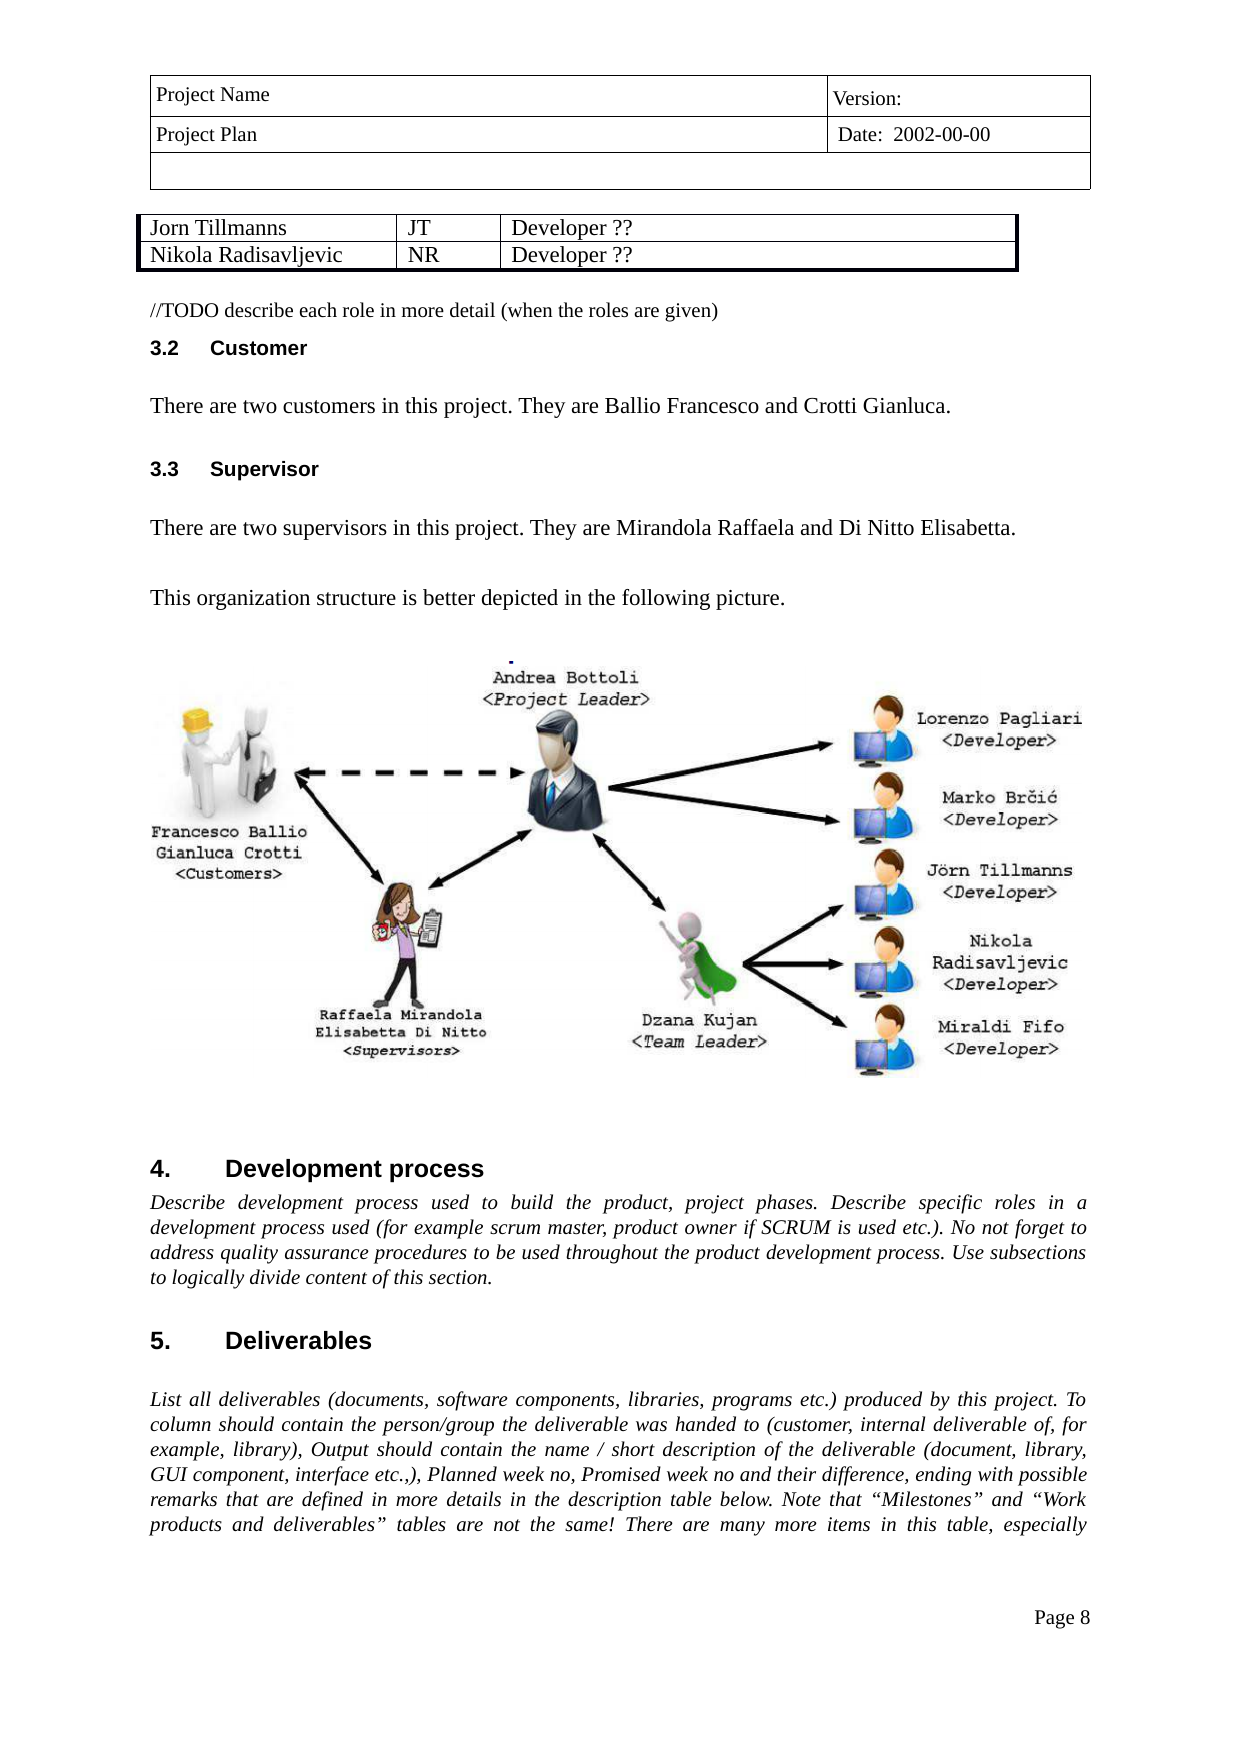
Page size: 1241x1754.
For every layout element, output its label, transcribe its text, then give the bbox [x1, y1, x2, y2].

subtitle Development process [150, 1154, 1090, 1182]
subtitle Supervisor [150, 456, 1090, 481]
table_cell Developer ?? [501, 242, 1015, 267]
table_cell Nikola Radisavljevic [141, 242, 396, 267]
table_cell Jorn Tillmanns [141, 215, 396, 241]
subtitle Deliverables [150, 1326, 1090, 1355]
text There are two supervisors in this project. They are Mirandola Raffaela and Di Nitto Elisabetta. [150, 514, 1090, 540]
table_cell Developer ?? [501, 215, 1015, 241]
text //TODO describe each role in more detail (when the roles are given) [150, 297, 1090, 322]
text There are two customers in this project. They are Ballio Francesco and Crotti Gianluca. [150, 392, 1090, 419]
text Describe development process used to build the product, project phases. Describe specific roles in a development process used (for example scrum master, product owner if SCRUM is used etc.). No not forget to address quality assurance procedures to be used throughout the product development process. Use subsections to logically divide content of this section. [150, 1189, 1090, 1289]
table_cell NR [397, 242, 500, 267]
text This organization structure is better depicted in the following picture. [150, 584, 1090, 610]
text List all deliverables (documents, software components, libraries, programs etc.) produced by this project. To column should contain the person/group the deliverable was handed to (customer, internal deliverable of, for example, library), Output should contain the name / short description of the deliverable (document, library, GUI component, interface etc.,), Planned week no, Promised week no and their difference, ending with possible remarks that are defined in more details in the description table below. Note that “Milestones” and “Work products and deliverables” tables are not the same! There are many more items in this table, especially [150, 1386, 1090, 1536]
table_cell JT [397, 215, 500, 241]
subtitle Customer [150, 335, 1090, 360]
